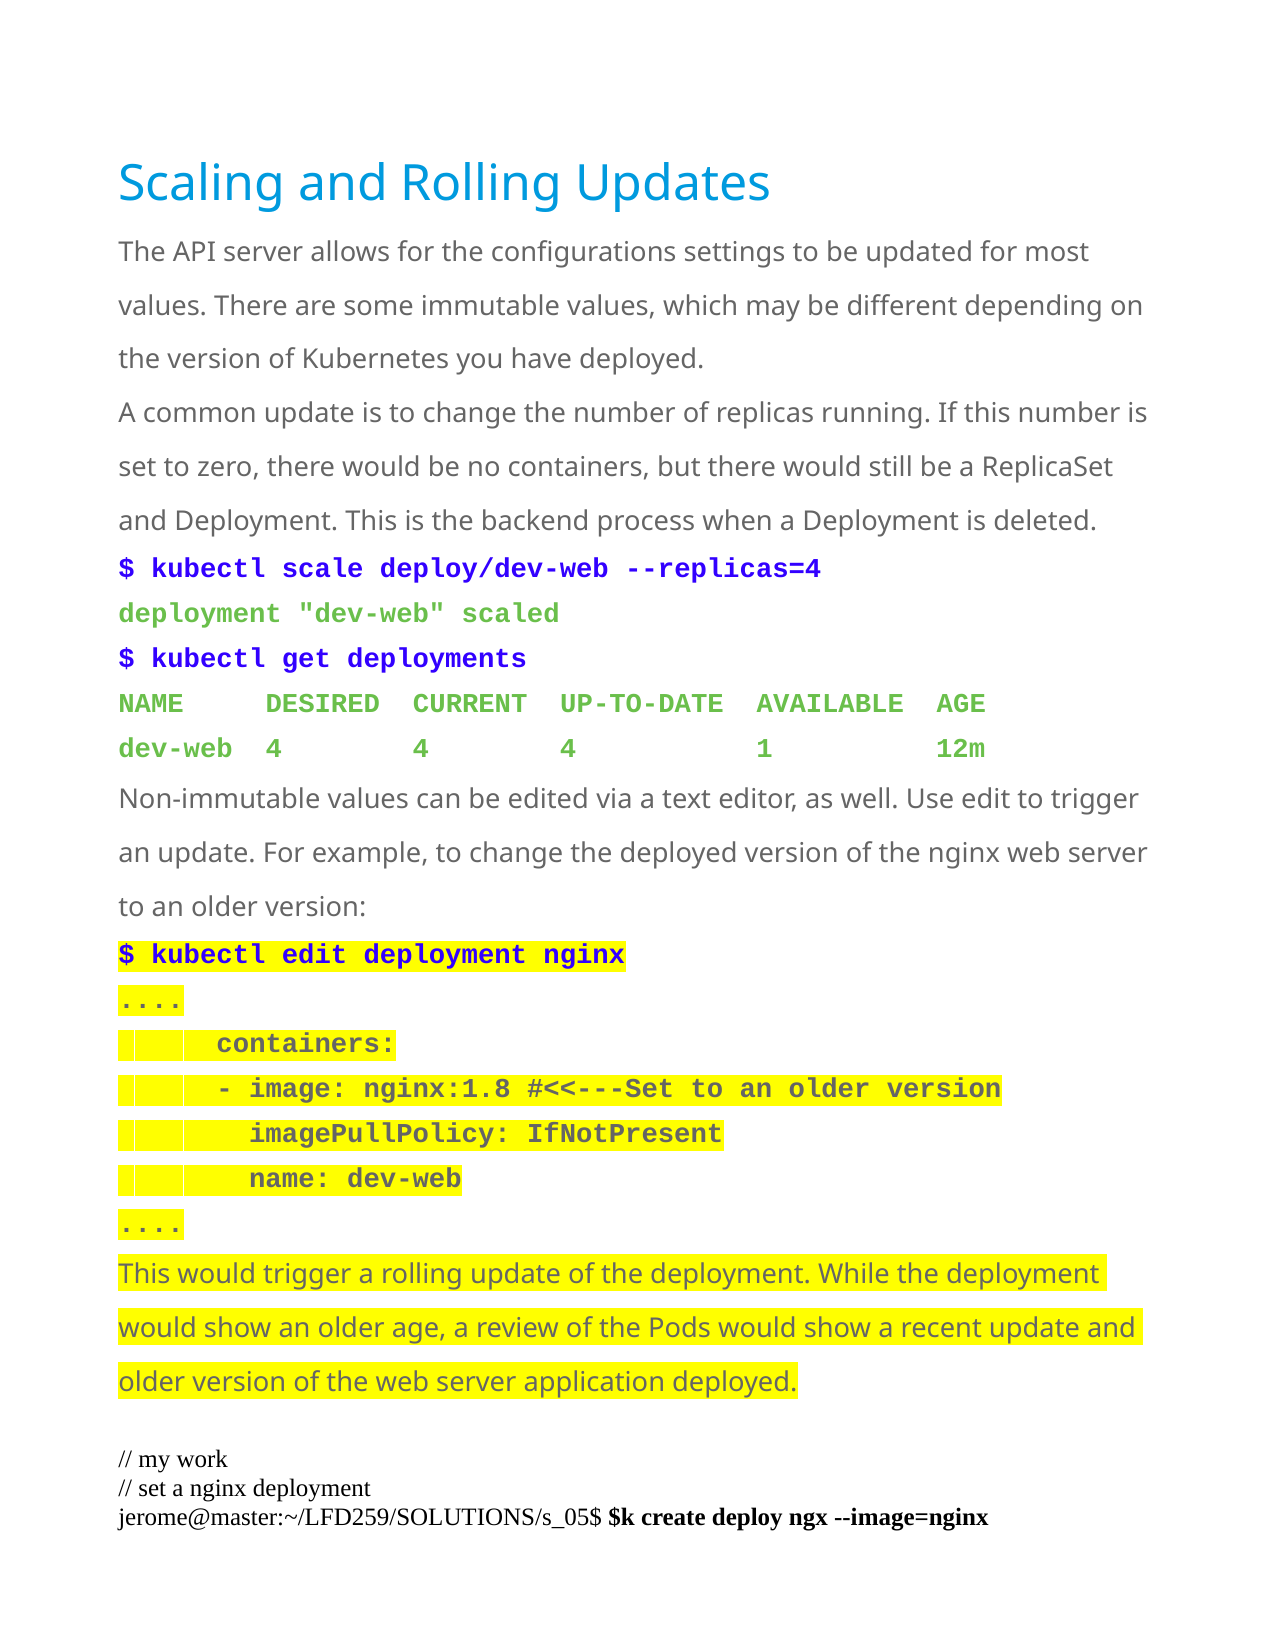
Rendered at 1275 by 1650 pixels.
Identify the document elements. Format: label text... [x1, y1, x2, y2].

text // my work [118, 1444, 1157, 1473]
text // set a nginx deployment [118, 1473, 1157, 1502]
text jerome@master:~/LFD259/SOLUTIONS/s_05$ $k create deploy ngx --image=nginx [118, 1502, 1157, 1531]
text A common update is to change the number of replicas running. If this number is set to zero, there would be no containers, but there would still be a ReplicaSet and Deployment. This is the backend process when a Deployment is deleted. [118, 393, 1157, 538]
text $ kubectl get deployments NAME DESIRED CURRENT UP-TO-DATE AVAILABLE AGE dev-web 4 4 4 1 12m [118, 645, 1157, 765]
text .... containers: - image: nginx:1.8 #<<---Set to an older version imagePullPolicy: IfNotPresent name: dev-web .... [118, 985, 1157, 1240]
text The API server allows for the configurations settings to be updated for most values. There are some immutable values, which may be different depending on the version of Kubernetes you have deployed. [118, 232, 1157, 377]
text $ kubectl scale deploy/dev-web --replicas=4 deployment "dev-web" scaled [118, 555, 1157, 631]
text $ kubectl edit deployment nginx [118, 941, 1157, 972]
text This would trigger a rolling update of the deployment. While the deployment would show an older age, a review of the Pods would show a recent update and older version of the web server application deployed. [118, 1254, 1157, 1399]
text Non-immutable values can be edited via a text editor, as well. Use edit to trigger an update. For example, to change the deployed version of the nginx web server to an older version: [118, 779, 1157, 924]
subtitle Scaling and Rolling Updates [118, 147, 1157, 215]
